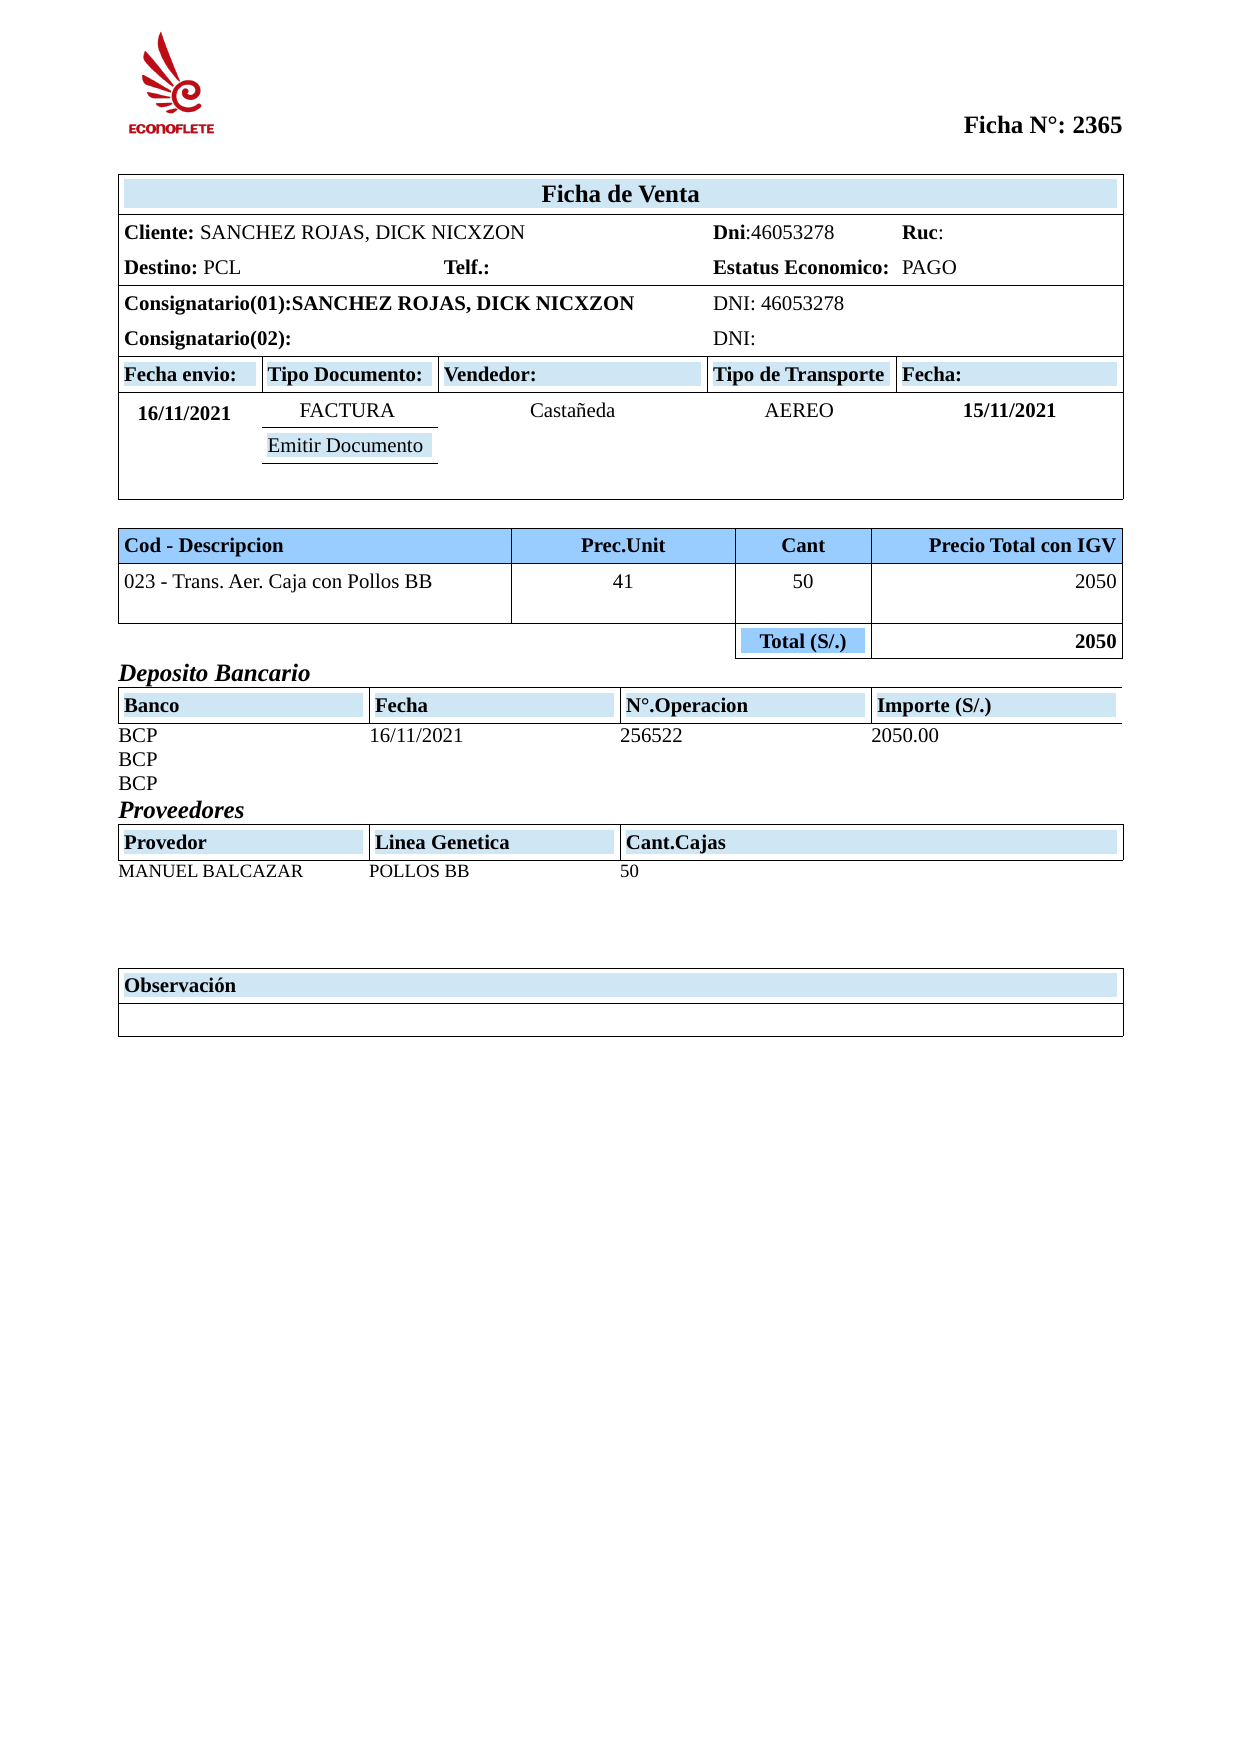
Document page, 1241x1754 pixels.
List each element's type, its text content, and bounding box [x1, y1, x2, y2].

table_cell Estatus Economico: [707, 249, 896, 285]
table_header Cod - Descripcion [119, 529, 511, 563]
table_header Banco [119, 688, 369, 723]
table_cell Total (S/.) [736, 624, 871, 658]
table_cell Fecha: [897, 357, 1123, 392]
table_cell Ruc: [896, 215, 1123, 249]
table_cell [369, 771, 620, 795]
table_cell [118, 924, 369, 946]
table_cell [369, 903, 620, 924]
table_header Fecha [370, 688, 620, 723]
table_cell 50 [736, 564, 871, 623]
table_header Provedor [119, 825, 369, 859]
table_cell 50 [620, 861, 1123, 881]
table_cell 2050.00 [871, 724, 1122, 747]
table_header Precio Total con IGV [872, 529, 1122, 563]
table_cell [369, 881, 620, 903]
text Proveedores [118, 795, 1122, 824]
table_cell Cliente: SANCHEZ ROJAS, DICK NICXZON [119, 215, 707, 249]
table_cell [119, 1004, 1123, 1036]
table_cell BCP [118, 747, 369, 771]
table_cell Emitir Documento [262, 428, 438, 463]
table_cell Tipo de Transporte [708, 357, 896, 392]
text Deposito Bancario [118, 658, 1122, 687]
table_cell Destino: PCL [119, 249, 438, 285]
table_cell AEREO [707, 393, 896, 498]
table_cell [620, 903, 1123, 924]
table_header Ficha de Venta [119, 175, 1123, 214]
table_cell [620, 881, 1123, 903]
table_cell [620, 946, 1123, 967]
table_cell Consignatario(01):SANCHEZ ROJAS, DICK NICXZON [119, 286, 707, 321]
table_cell [118, 946, 369, 967]
table_cell Consignatario(02): [119, 321, 707, 356]
table_cell FACTURA [262, 393, 438, 427]
table_cell Tipo Documento: [263, 357, 438, 392]
table_cell [262, 464, 438, 498]
table_cell [620, 747, 871, 771]
table_cell BCP [118, 771, 369, 795]
table_cell 2050 [872, 564, 1122, 623]
table_cell [118, 881, 369, 903]
table_cell [871, 771, 1122, 795]
table_cell BCP [118, 724, 369, 747]
table_cell Dni:46053278 [707, 215, 896, 249]
table_header Linea Genetica [370, 825, 620, 859]
table_cell [118, 624, 511, 658]
table_cell MANUEL BALCAZAR [118, 861, 369, 881]
table_cell 256522 [620, 724, 871, 747]
table_cell DNI: [707, 321, 1123, 356]
picture [118, 31, 225, 134]
table_header Observación [119, 969, 1123, 1003]
table_cell 2050 [872, 624, 1122, 658]
table_cell 16/11/2021 [369, 724, 620, 747]
table_cell [369, 924, 620, 946]
table_header Importe (S/.) [872, 688, 1122, 723]
table_cell [369, 747, 620, 771]
table_cell [118, 903, 369, 924]
table_cell [511, 624, 735, 658]
table_cell [871, 747, 1122, 771]
table_cell 15/11/2021 [896, 393, 1123, 498]
table_header Prec.Unit [512, 529, 735, 563]
table_cell 16/11/2021 [119, 393, 262, 498]
table_cell Castañeda [438, 393, 707, 498]
table_header Cant.Cajas [621, 825, 1123, 859]
table_cell PAGO [896, 249, 1123, 285]
table_cell POLLOS BB [369, 861, 620, 881]
table_cell 41 [512, 564, 735, 623]
table_cell DNI: 46053278 [707, 286, 1123, 321]
table_cell [369, 946, 620, 967]
table_cell Telf.: [438, 249, 707, 285]
table_cell [620, 771, 871, 795]
table_header Cant [736, 529, 871, 563]
table_cell 023 - Trans. Aer. Caja con Pollos BB [119, 564, 511, 623]
table_cell [620, 924, 1123, 946]
table_cell Vendedor: [439, 357, 707, 392]
table_cell Fecha envio: [119, 357, 262, 392]
table_header N°.Operacion [621, 688, 871, 723]
